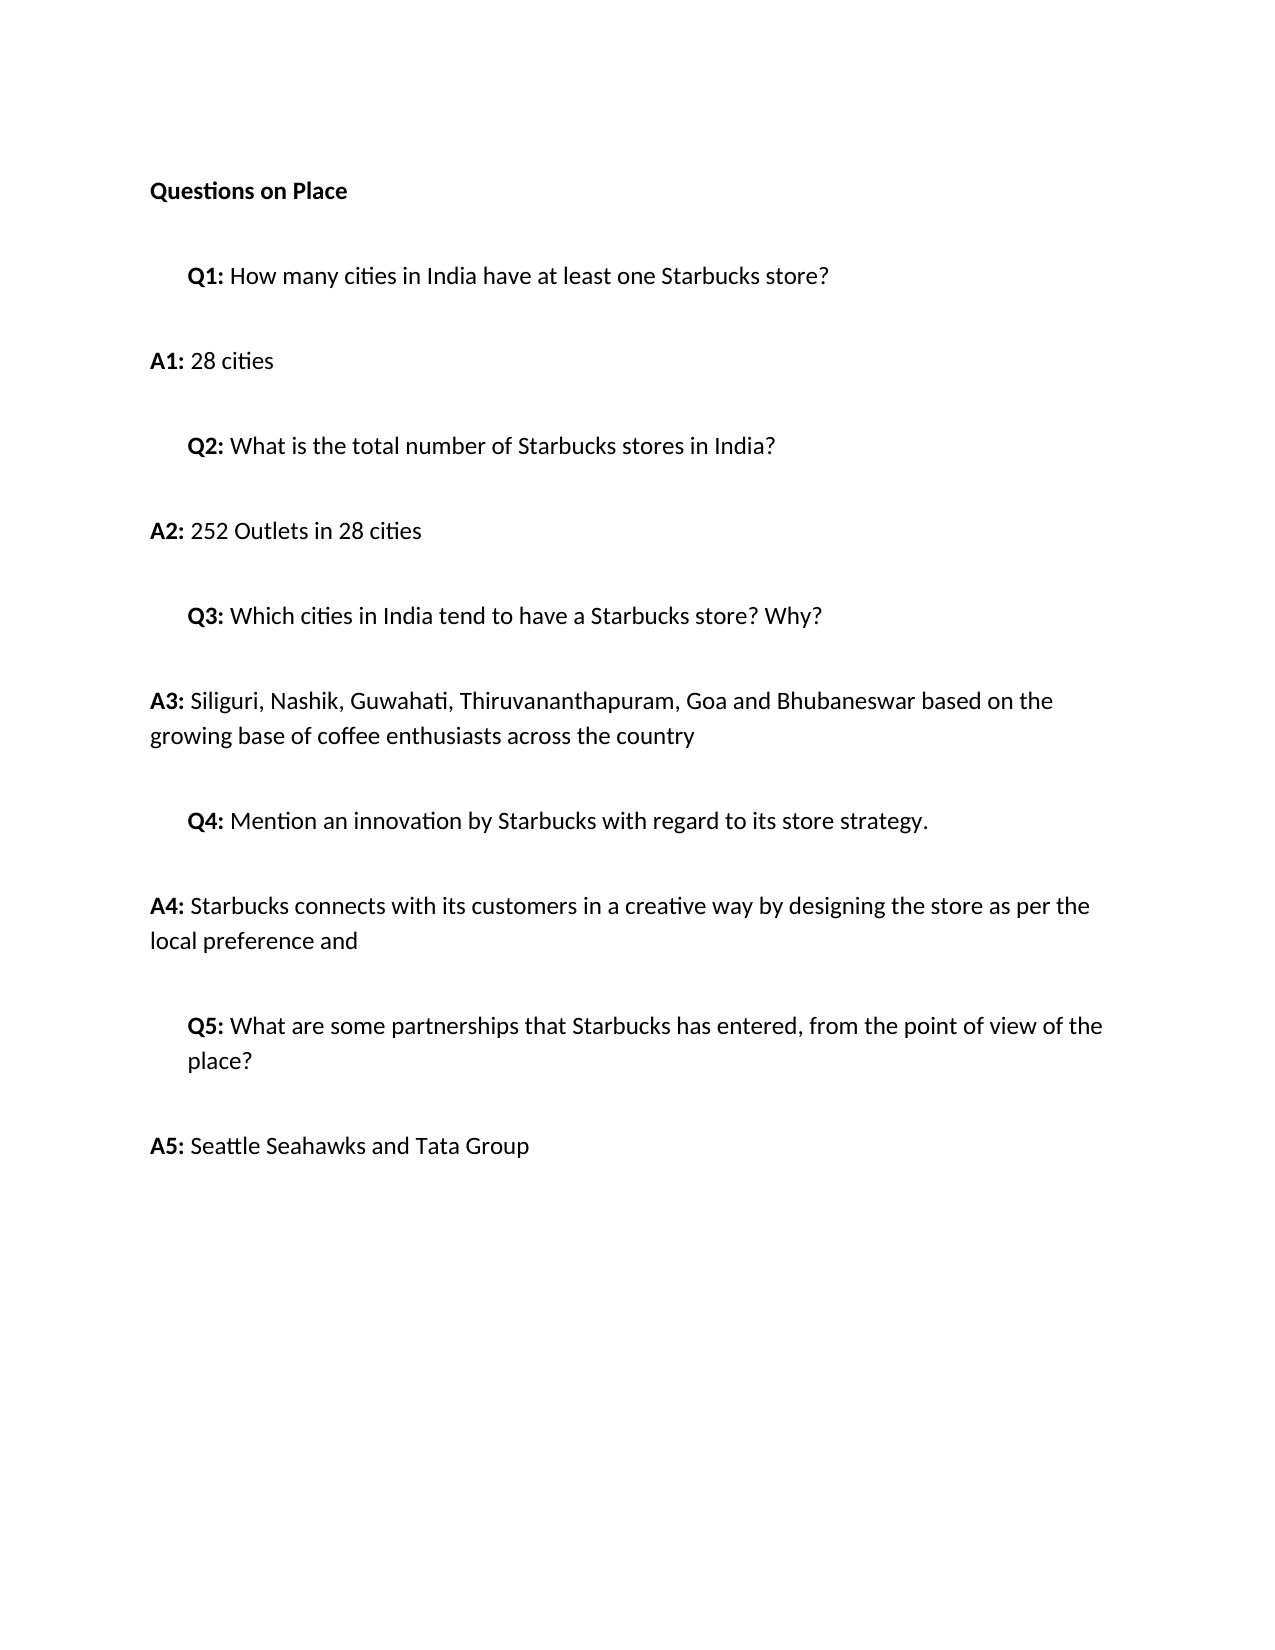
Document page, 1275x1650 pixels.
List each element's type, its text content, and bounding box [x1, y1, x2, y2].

text Questions on Place [150, 175, 1125, 206]
text A1: 28 cities [150, 345, 1125, 376]
text Q1: How many cities in India have at least one Starbucks store? [187, 260, 1125, 291]
text Q5: What are some partnerships that Starbucks has entered, from the point of view of the place? [187, 1010, 1125, 1076]
text A2: 252 Outlets in 28 cities [150, 515, 1125, 546]
text Q4: Mention an innovation by Starbucks with regard to its store strategy. [187, 805, 1125, 836]
text A3: Siliguri, Nashik, Guwahati, Thiruvananthapuram, Goa and Bhubaneswar based on the growing base of coffee enthusiasts across the country [150, 685, 1125, 751]
text Q3: Which cities in India tend to have a Starbucks store? Why? [187, 600, 1125, 631]
text A5: Seattle Seahawks and Tata Group [150, 1130, 1125, 1161]
text Q2: What is the total number of Starbucks stores in India? [187, 430, 1125, 461]
text A4: Starbucks connects with its customers in a creative way by designing the store as per the local preference and [150, 890, 1125, 956]
